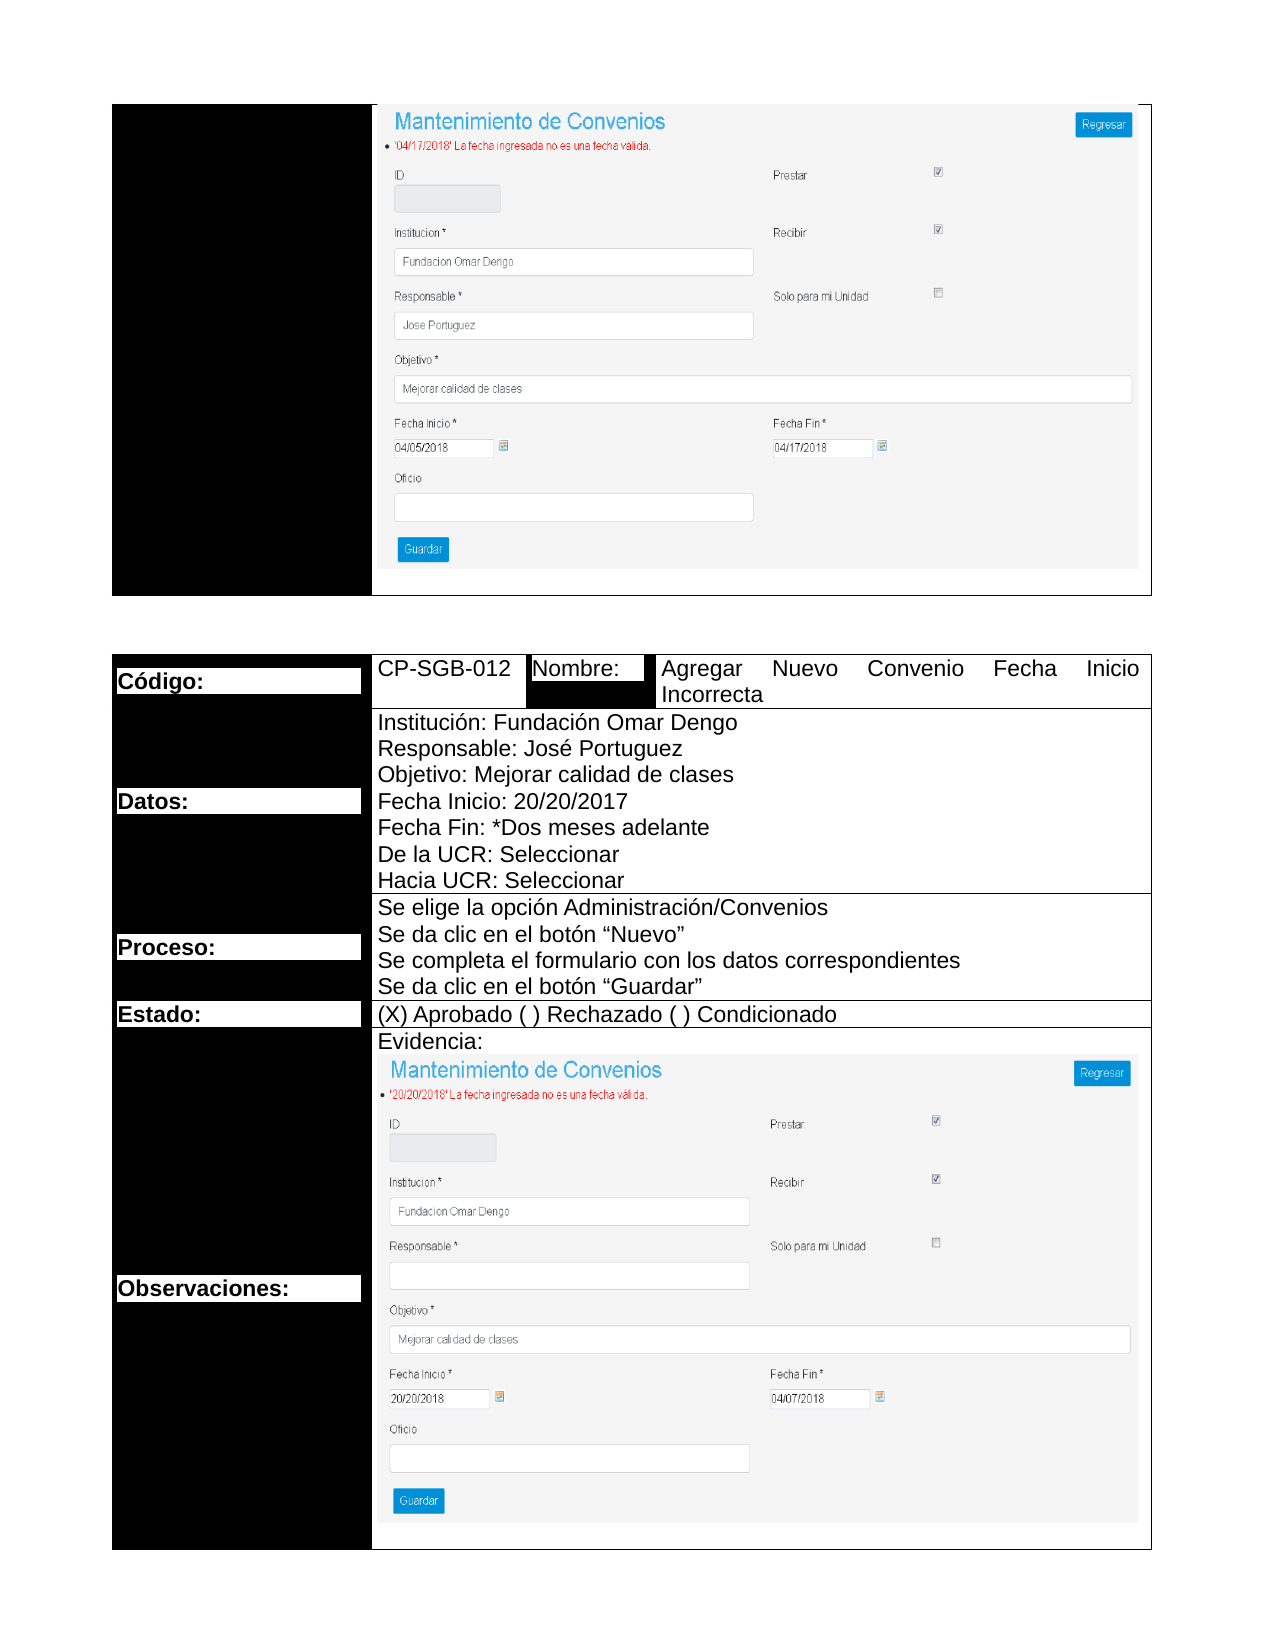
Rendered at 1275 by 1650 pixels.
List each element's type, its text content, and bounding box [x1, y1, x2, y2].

table_header Código: [113, 655, 371, 708]
table_header CP-SGB-012 [372, 655, 526, 708]
table_cell Se elige la opción Administración/Convenios Se da clic en el botón “Nuevo” Se completa el formulario con los datos correspondientes Se da clic en el botón “Guardar” [372, 894, 1151, 1000]
table_cell Datos: [113, 709, 371, 893]
table_header Agregar Nuevo Convenio Fecha Inicio Incorrecta [656, 655, 1151, 708]
table_cell Observaciones: [113, 105, 371, 595]
table_cell (X) Aprobado ( ) Rechazado ( ) Condicionado [372, 1001, 1151, 1027]
table_cell Proceso: [113, 894, 371, 1000]
table_cell Institución: Fundación Omar Dengo Responsable: José Portuguez Objetivo: Mejorar calidad de clases Fecha Inicio: 20/20/2017 Fecha Fin: *Dos meses adelante De la UCR: Seleccionar Hacia UCR: Seleccionar [372, 709, 1151, 893]
table_cell Evidencia: [372, 1028, 1151, 1549]
table_header Nombre: [527, 655, 655, 708]
table_cell Observaciones: [113, 1028, 371, 1549]
table_cell Estado: [361, 1001, 371, 1027]
table_cell [372, 105, 1151, 595]
